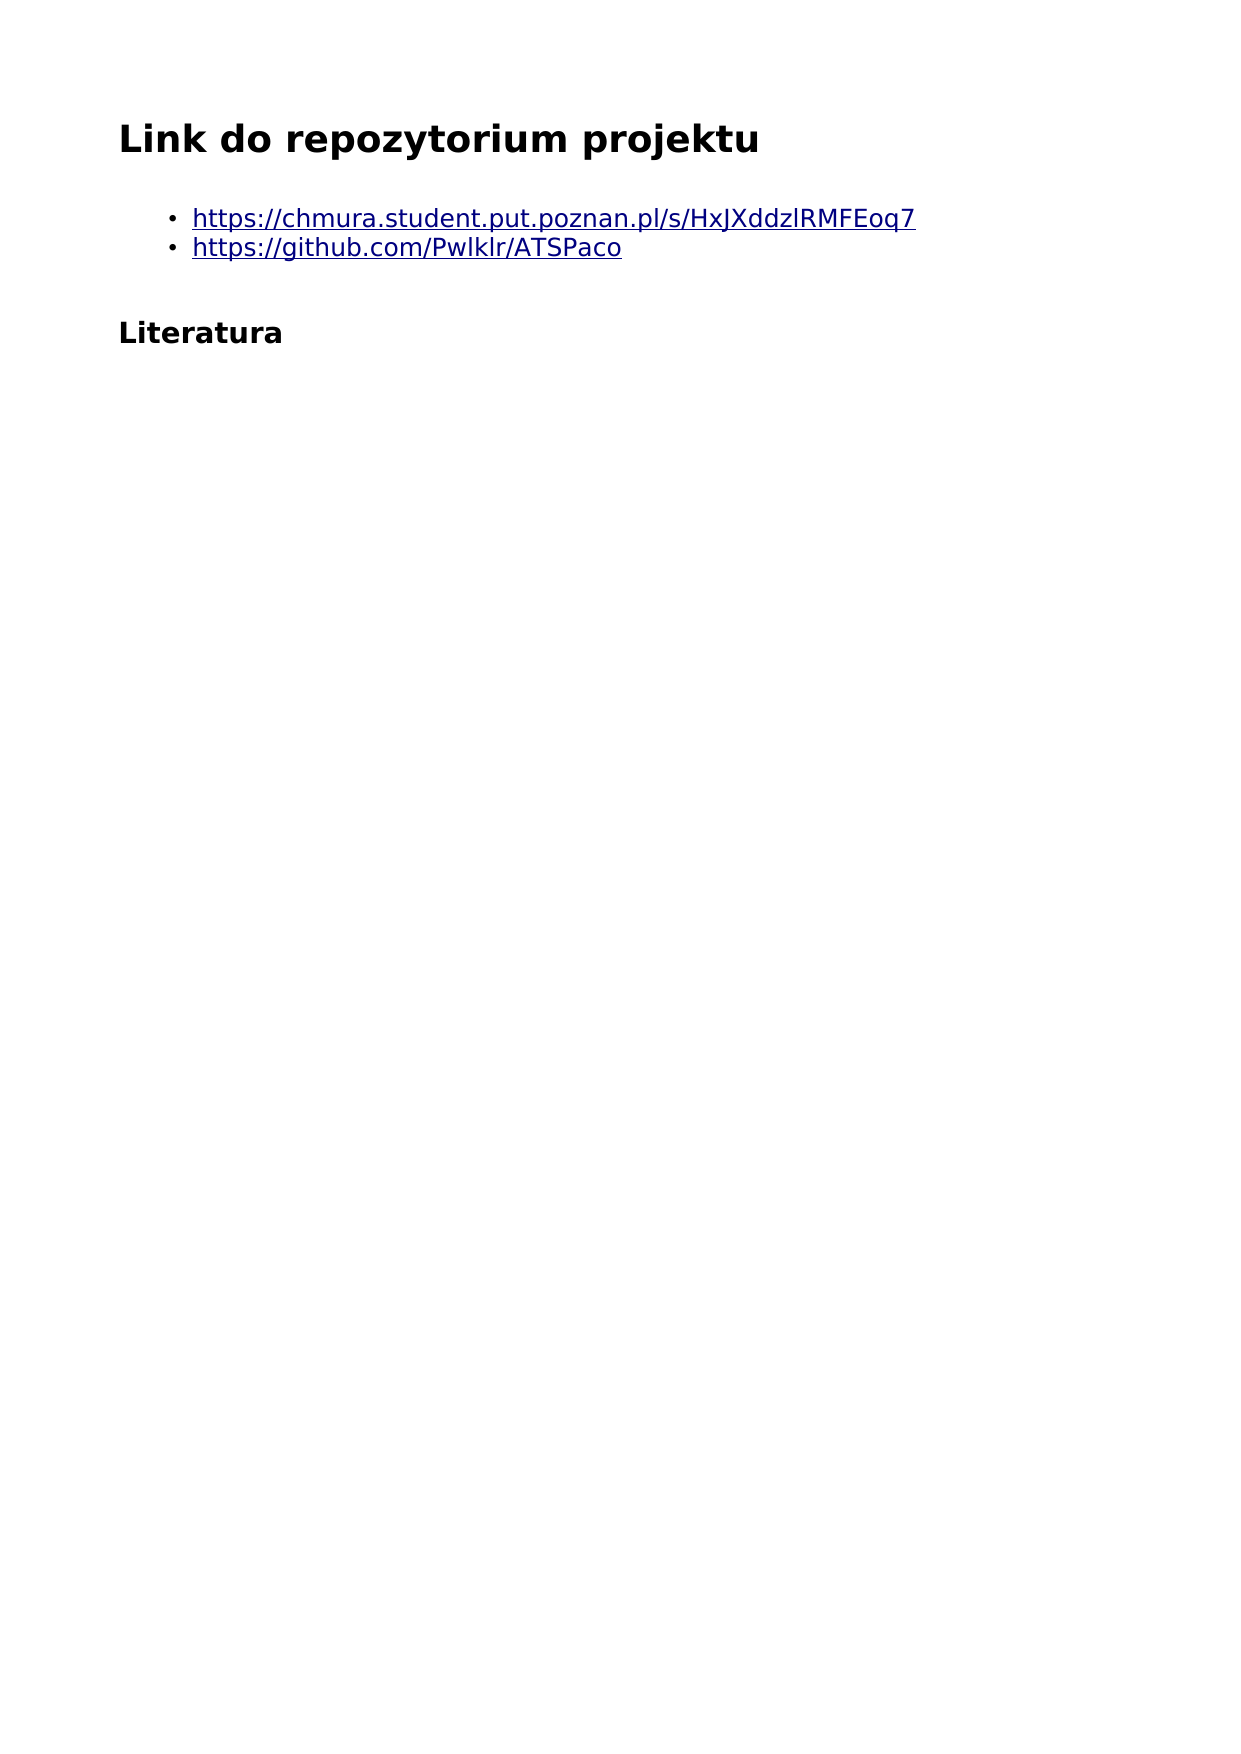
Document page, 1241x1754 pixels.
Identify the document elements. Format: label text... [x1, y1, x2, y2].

list https://github.com/Pwlklr/ATSPaco [177, 233, 1122, 262]
list https://chmura.student.put.poznan.pl/s/HxJXddzlRMFEoq7 [177, 204, 1122, 233]
subtitle Literatura [118, 317, 1122, 351]
subtitle Link do repozytorium projektu [118, 118, 1122, 162]
